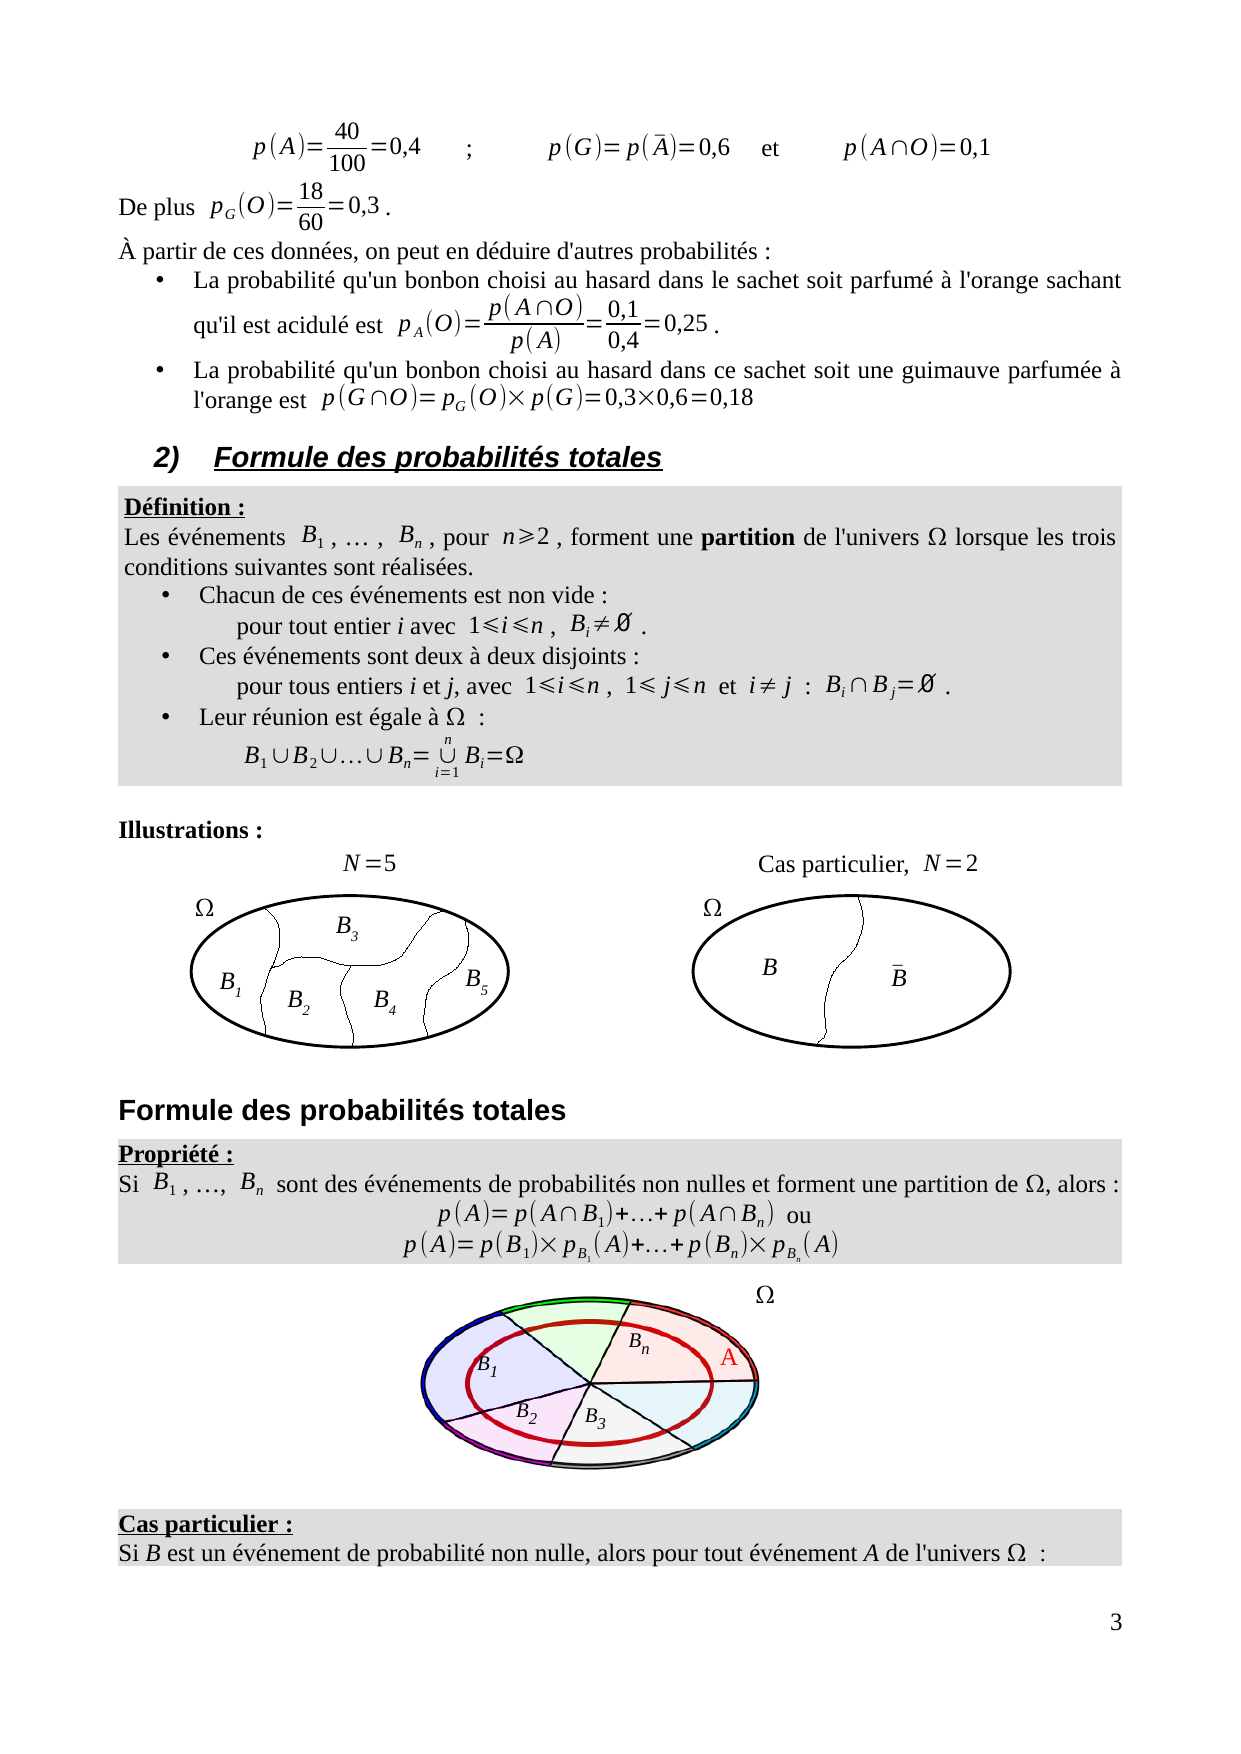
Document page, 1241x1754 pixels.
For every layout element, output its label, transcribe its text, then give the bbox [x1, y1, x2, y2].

subtitle Formule des probabilités totales [118, 1093, 1122, 1126]
subtitle Formule des probabilités totales [153, 440, 1122, 473]
text Illustrations : [118, 815, 1122, 844]
text À partir de ces données, on peut en déduire d'autres probabilités : [118, 236, 1122, 265]
text Si , …, sont des événements de probabilités non nulles et forment une partition de , alors : [118, 1168, 1122, 1199]
text Si B est un événement de probabilité non nulle, alors pour tout événement A de l'univers  : [118, 1538, 1122, 1566]
text ou [118, 1199, 1122, 1231]
table_cell [118, 884, 620, 1068]
table_cell [620, 884, 1122, 1068]
list La probabilité qu'un bonbon choisi au hasard dans ce sachet soit une guimauve parfumée à l'orange est [156, 355, 1122, 415]
list La probabilité qu'un bonbon choisi au hasard dans le sachet soit parfumé à l'orange sachant qu'il est acidulé est . [156, 265, 1122, 355]
text De plus . [118, 177, 1122, 236]
text ; et [118, 118, 1122, 177]
text Propriété : [118, 1139, 1122, 1168]
table_header [118, 844, 620, 884]
table_header Définition : Les événements , … , , pour , forment une partition de l'univers  lorsque les trois conditions suivantes sont réalisées. Chacun de ces événements est non vide : pour tout entier i avec , . Ces événements sont deux à deux disjoints : pour tous entiers i et j, avec , et : . Leur réunion est égale à  : [118, 486, 1122, 786]
table_header Cas particulier, [620, 844, 1122, 884]
text Cas particulier : [118, 1509, 1122, 1538]
